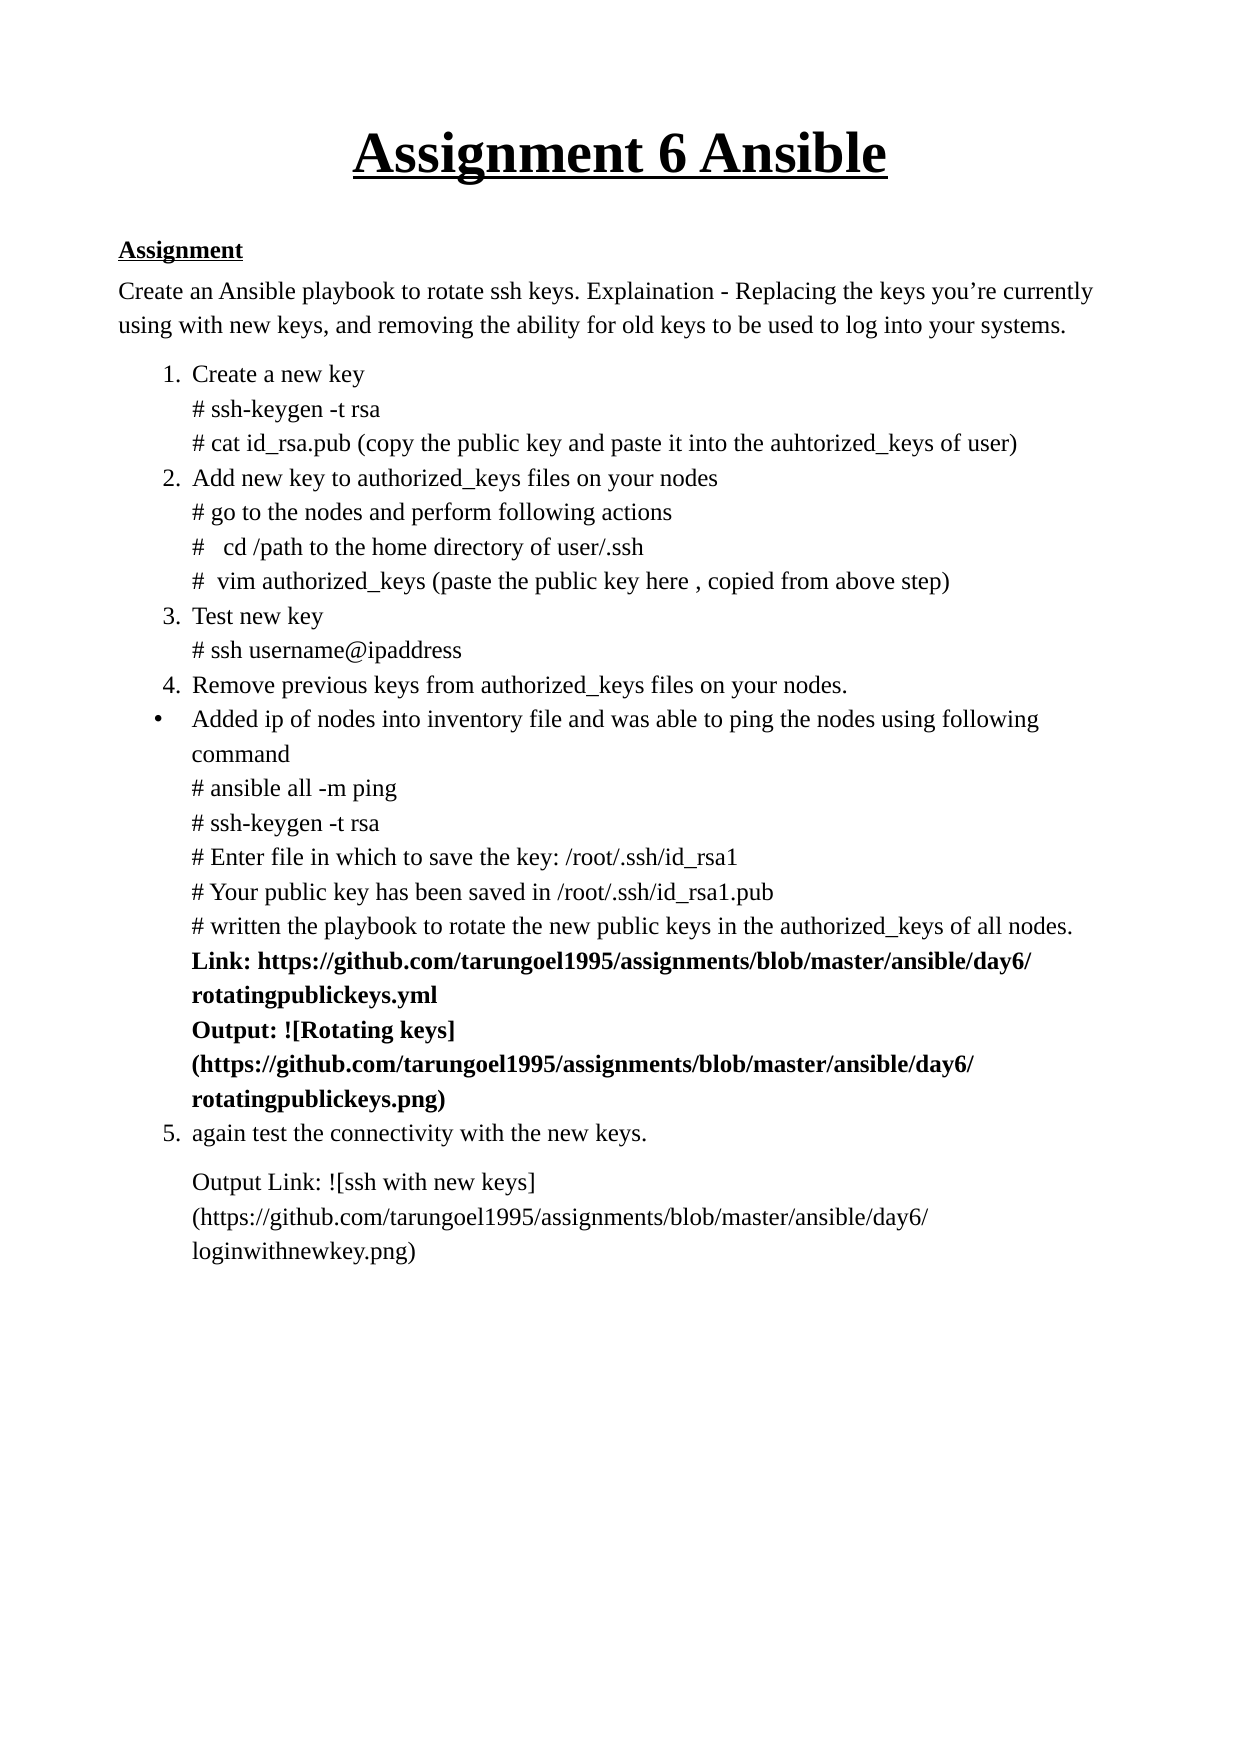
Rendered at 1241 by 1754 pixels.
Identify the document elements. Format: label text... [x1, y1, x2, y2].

list Output Link: ![ssh with new keys] (https://github.com/tarungoel1995/assignments/blob/master/ansible/day6/loginwithnewkey.png) [162, 1167, 1122, 1265]
list # Your public key has been saved in /root/.ssh/id_rsa1.pub [154, 877, 1122, 906]
list # ssh username@ipaddress [162, 635, 1122, 664]
subtitle Assignment [118, 235, 1122, 263]
text Assignment 6 Ansible [118, 118, 1122, 185]
list # vim authorized_keys (paste the public key here , copied from above step) [162, 566, 1122, 595]
text Create an Ansible playbook to rotate ssh keys. Explaination - Replacing the keys you’re currently using with new keys, and removing the ability for old keys to be used to log into your systems. [118, 276, 1122, 339]
text # cat id_rsa.pub (copy the public key and paste it into the auhtorized_keys of user) [118, 428, 1122, 457]
list Add new key to authorized_keys files on your nodes [162, 463, 1122, 492]
list # ssh-keygen -t rsa [154, 808, 1122, 837]
list # Enter file in which to save the key: /root/.ssh/id_rsa1 [154, 842, 1122, 871]
list # cd /path to the home directory of user/.ssh [162, 532, 1122, 561]
list Remove previous keys from authorized_keys files on your nodes. [162, 670, 1122, 699]
text # ssh-keygen -t rsa [118, 394, 1122, 423]
list # go to the nodes and perform following actions [162, 497, 1122, 526]
list Test new key [162, 601, 1122, 630]
list # ansible all -m ping [154, 773, 1122, 802]
list Create a new key [162, 359, 1122, 388]
list Link: https://github.com/tarungoel1995/assignments/blob/master/ansible/day6/rotatingpublickeys.yml [154, 946, 1122, 1009]
list again test the connectivity with the new keys. [162, 1118, 1122, 1147]
list Output: ![Rotating keys] (https://github.com/tarungoel1995/assignments/blob/master/ansible/day6/rotatingpublickeys.png) [154, 1015, 1122, 1112]
list # written the playbook to rotate the new public keys in the authorized_keys of all nodes. [154, 911, 1122, 940]
list Added ip of nodes into inventory file and was able to ping the nodes using following command [154, 704, 1122, 768]
